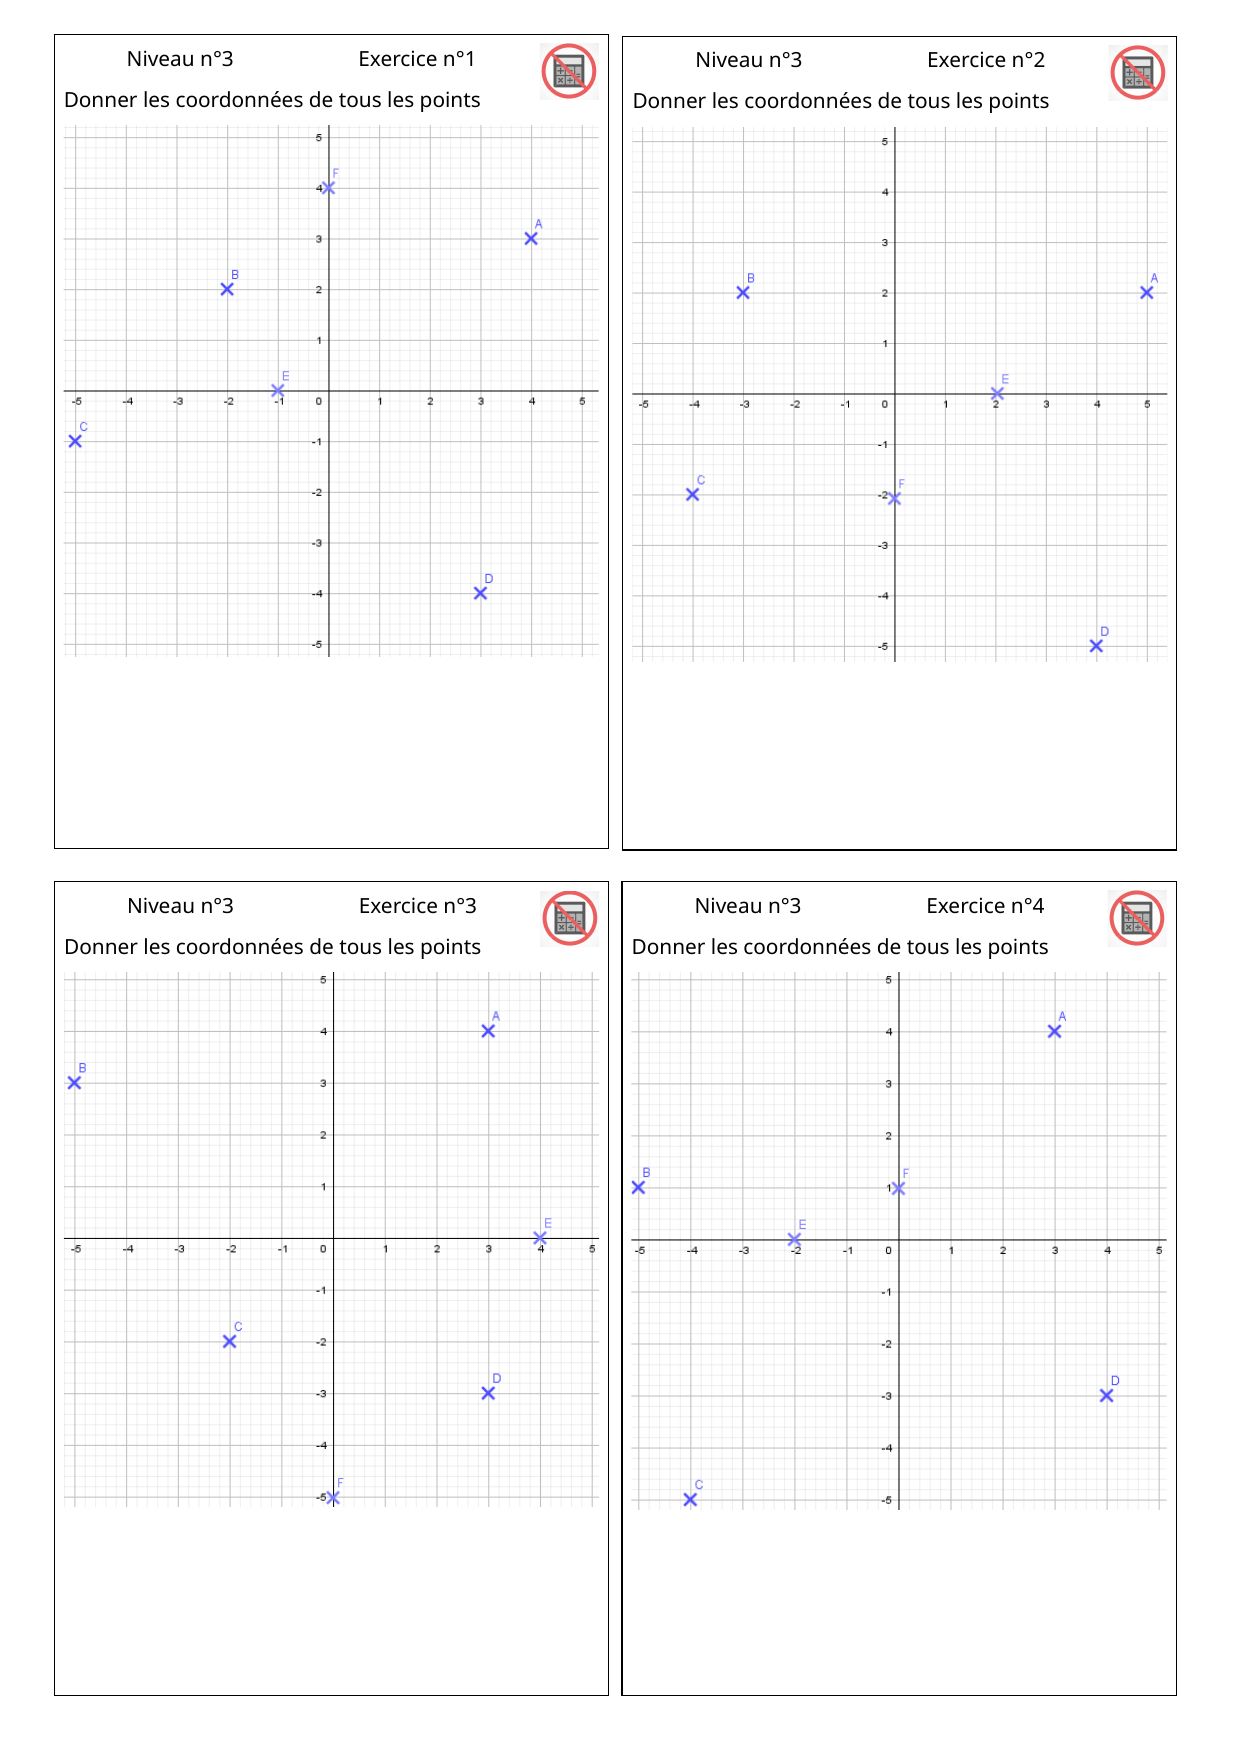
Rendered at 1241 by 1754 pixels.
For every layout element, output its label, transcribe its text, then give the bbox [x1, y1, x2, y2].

picture [540, 891, 600, 947]
text Niveau n°3 Exercice n°2 [632, 46, 1108, 74]
picture [632, 127, 1168, 662]
picture [63, 972, 600, 1507]
text Donner les coordonnées de tous les points [64, 932, 599, 960]
picture [631, 972, 1167, 1510]
picture [1108, 45, 1168, 101]
picture [1107, 890, 1167, 947]
text Donner les coordonnées de tous les points [632, 86, 1167, 115]
text Niveau n°3 Exercice n°4 [631, 891, 1107, 919]
text [55, 882, 608, 1695]
text Niveau n°3 Exercice n°1 [63, 44, 539, 72]
text [623, 882, 1176, 1695]
text Niveau n°3 Exercice n°3 [64, 891, 540, 919]
picture [539, 43, 599, 100]
text Donner les coordonnées de tous les points [63, 85, 599, 113]
picture [63, 125, 599, 657]
text Donner les coordonnées de tous les points [631, 932, 1167, 960]
